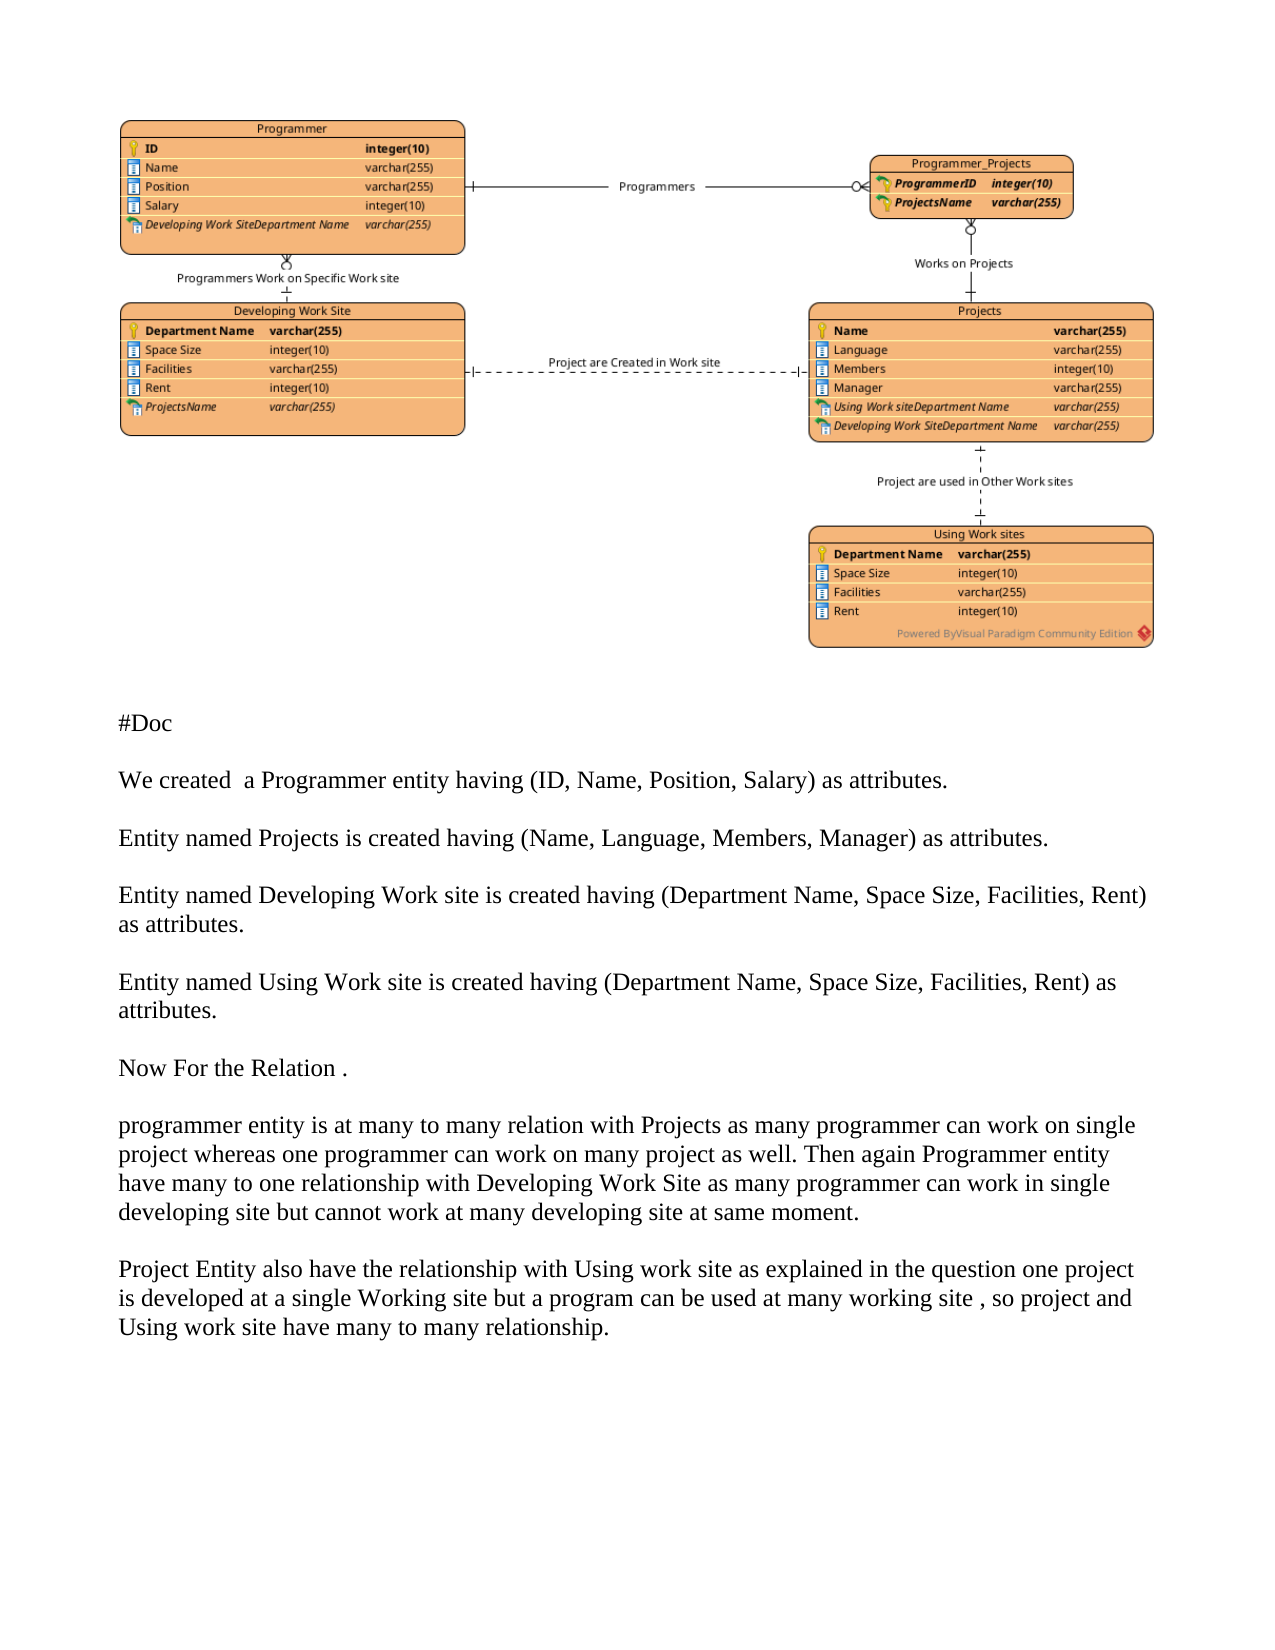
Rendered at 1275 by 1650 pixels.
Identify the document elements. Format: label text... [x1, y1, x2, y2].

text Project Entity also have the relationship with Using work site as explained in the question one project is developed at a single Working site but a program can be used at many working site , so project and Using work site have many to many relationship. [118, 1254, 1157, 1341]
text Entity named Using Work site is created having (Department Name, Space Size, Facilities, Rent) as attributes. [118, 967, 1157, 1024]
picture [118, 118, 1157, 651]
text We created a Programmer entity having (ID, Name, Position, Salary) as attributes. [118, 766, 1157, 794]
text Now For the Relation . [118, 1053, 1157, 1082]
text #Doc [118, 708, 1157, 737]
text Entity named Developing Work site is created having (Department Name, Space Size, Facilities, Rent) as attributes. [118, 881, 1157, 938]
text Entity named Projects is created having (Name, Language, Members, Manager) as attributes. [118, 823, 1157, 852]
text programmer entity is at many to many relation with Projects as many programmer can work on single project whereas one programmer can work on many project as well. Then again Programmer entity have many to one relationship with Developing Work Site as many programmer can work in single developing site but cannot work at many developing site at same moment. [118, 1111, 1157, 1226]
